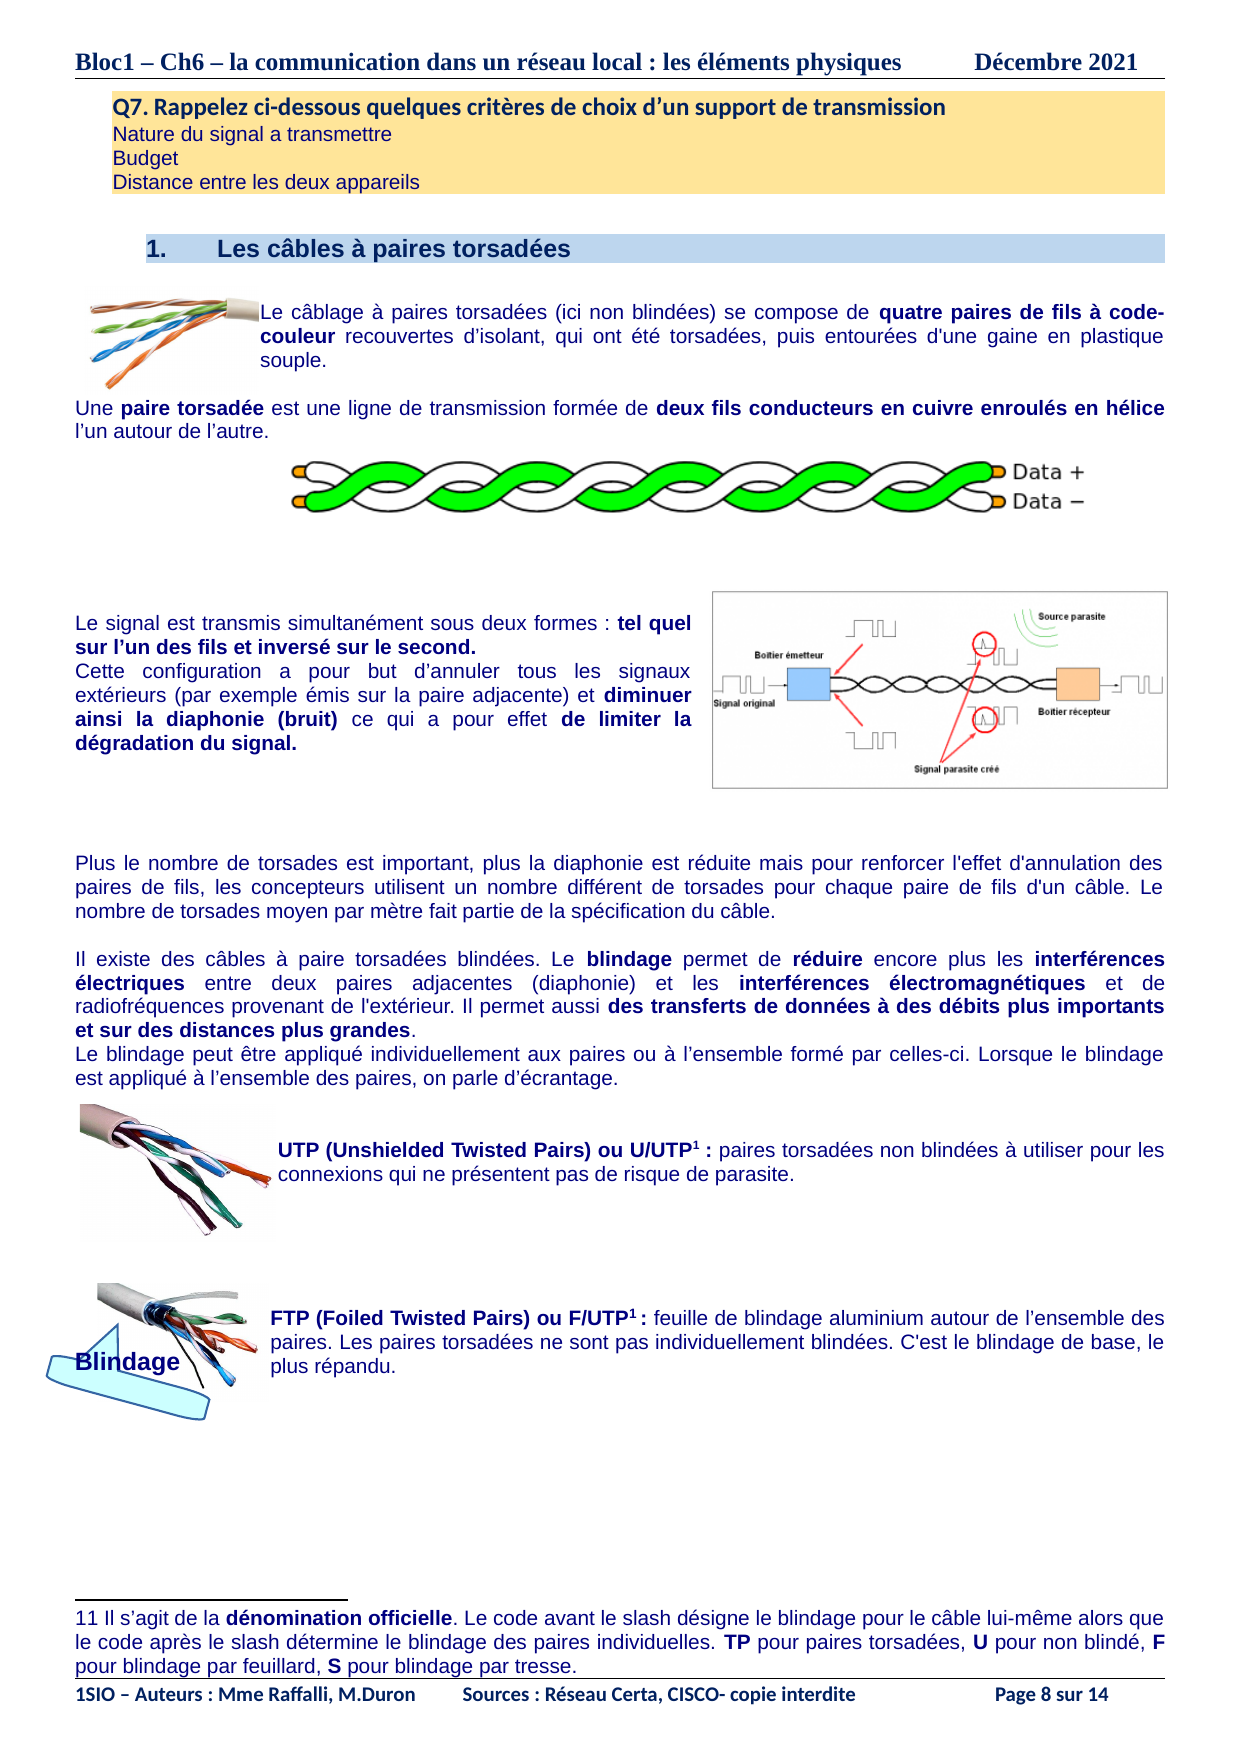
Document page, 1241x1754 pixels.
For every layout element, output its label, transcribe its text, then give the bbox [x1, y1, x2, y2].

text Une paire torsadée est une ligne de transmission formée de deux fils conducteurs en cuivre enroulés en hélice l’un autour de l’autre. [75, 395, 1165, 443]
picture [79, 1104, 277, 1242]
list Nature du signal a transmettre [112, 122, 1165, 146]
picture [97, 1396, 119, 1402]
list Rappelez ci-dessous quelques critères de choix d’un support de transmission [112, 91, 1165, 122]
text Blindage [46, 1318, 209, 1375]
picture [83, 286, 259, 395]
text Distance entre les deux appareils [112, 170, 1165, 194]
text 1 Il s’agit de la dénomination officielle. Le code avant le slash désigne le blindage pour le câble lui-même alors que le code après le slash détermine le blindage des paires individuelles. TP pour paires torsadées, U pour non blindé, F pour blindage par feuillard, S pour blindage par tresse. [75, 1606, 1165, 1678]
subtitle Les câbles à paires torsadées [146, 234, 1165, 263]
picture [97, 1283, 269, 1402]
text Cette configuration a pour but d’annuler tous les signaux extérieurs (par exemple émis sur la paire adjacente) et diminuer ainsi la diaphonie (bruit) ce qui a pour effet de limiter la dégradation du signal. [75, 659, 709, 755]
picture [269, 456, 1094, 519]
text Le signal est transmis simultanément sous deux formes : tel quel sur l’un des fils et inversé sur le second. [75, 611, 709, 659]
text FTP (Foiled Twisted Pairs) ou F/UTP1 : feuille de blindage aluminium autour de l’ensemble des paires. Les paires torsadées ne sont pas individuellement blindées. C'est le blindage de base, le plus répandu. [269, 1306, 1165, 1378]
list Budget [112, 146, 1165, 170]
text Le blindage peut être appliqué individuellement aux paires ou à l’ensemble formé par celles-ci. Lorsque le blindage est appliqué à l’ensemble des paires, on parle d’écrantage. [75, 1042, 1165, 1090]
text Il existe des câbles à paire torsadées blindées. Le blindage permet de réduire encore plus les interférences électriques entre deux paires adjacentes (diaphonie) et les interférences électromagnétiques et de radiofréquences provenant de l'extérieur. Il permet aussi des transferts de données à des débits plus importants et sur des distances plus grandes. [75, 946, 1165, 1042]
picture [709, 589, 1170, 792]
text Le câblage à paires torsadées (ici non blindées) se compose de quatre paires de fils à code-couleur recouvertes d’isolant, qui ont été torsadées, puis entourées d'une gaine en plastique souple. [259, 299, 1165, 371]
text UTP (Unshielded Twisted Pairs) ou U/UTP : paires torsadées non blindées à utiliser pour les connexions qui ne présentent pas de risque de parasite. [277, 1138, 1165, 1186]
text Plus le nombre de torsades est important, plus la diaphonie est réduite mais pour renforcer l'effet d'annulation des paires de fils, les concepteurs utilisent un nombre différent de torsades pour chaque paire de fils d'un câble. Le nombre de torsades moyen par mètre fait partie de la spécification du câble. [75, 851, 1165, 922]
